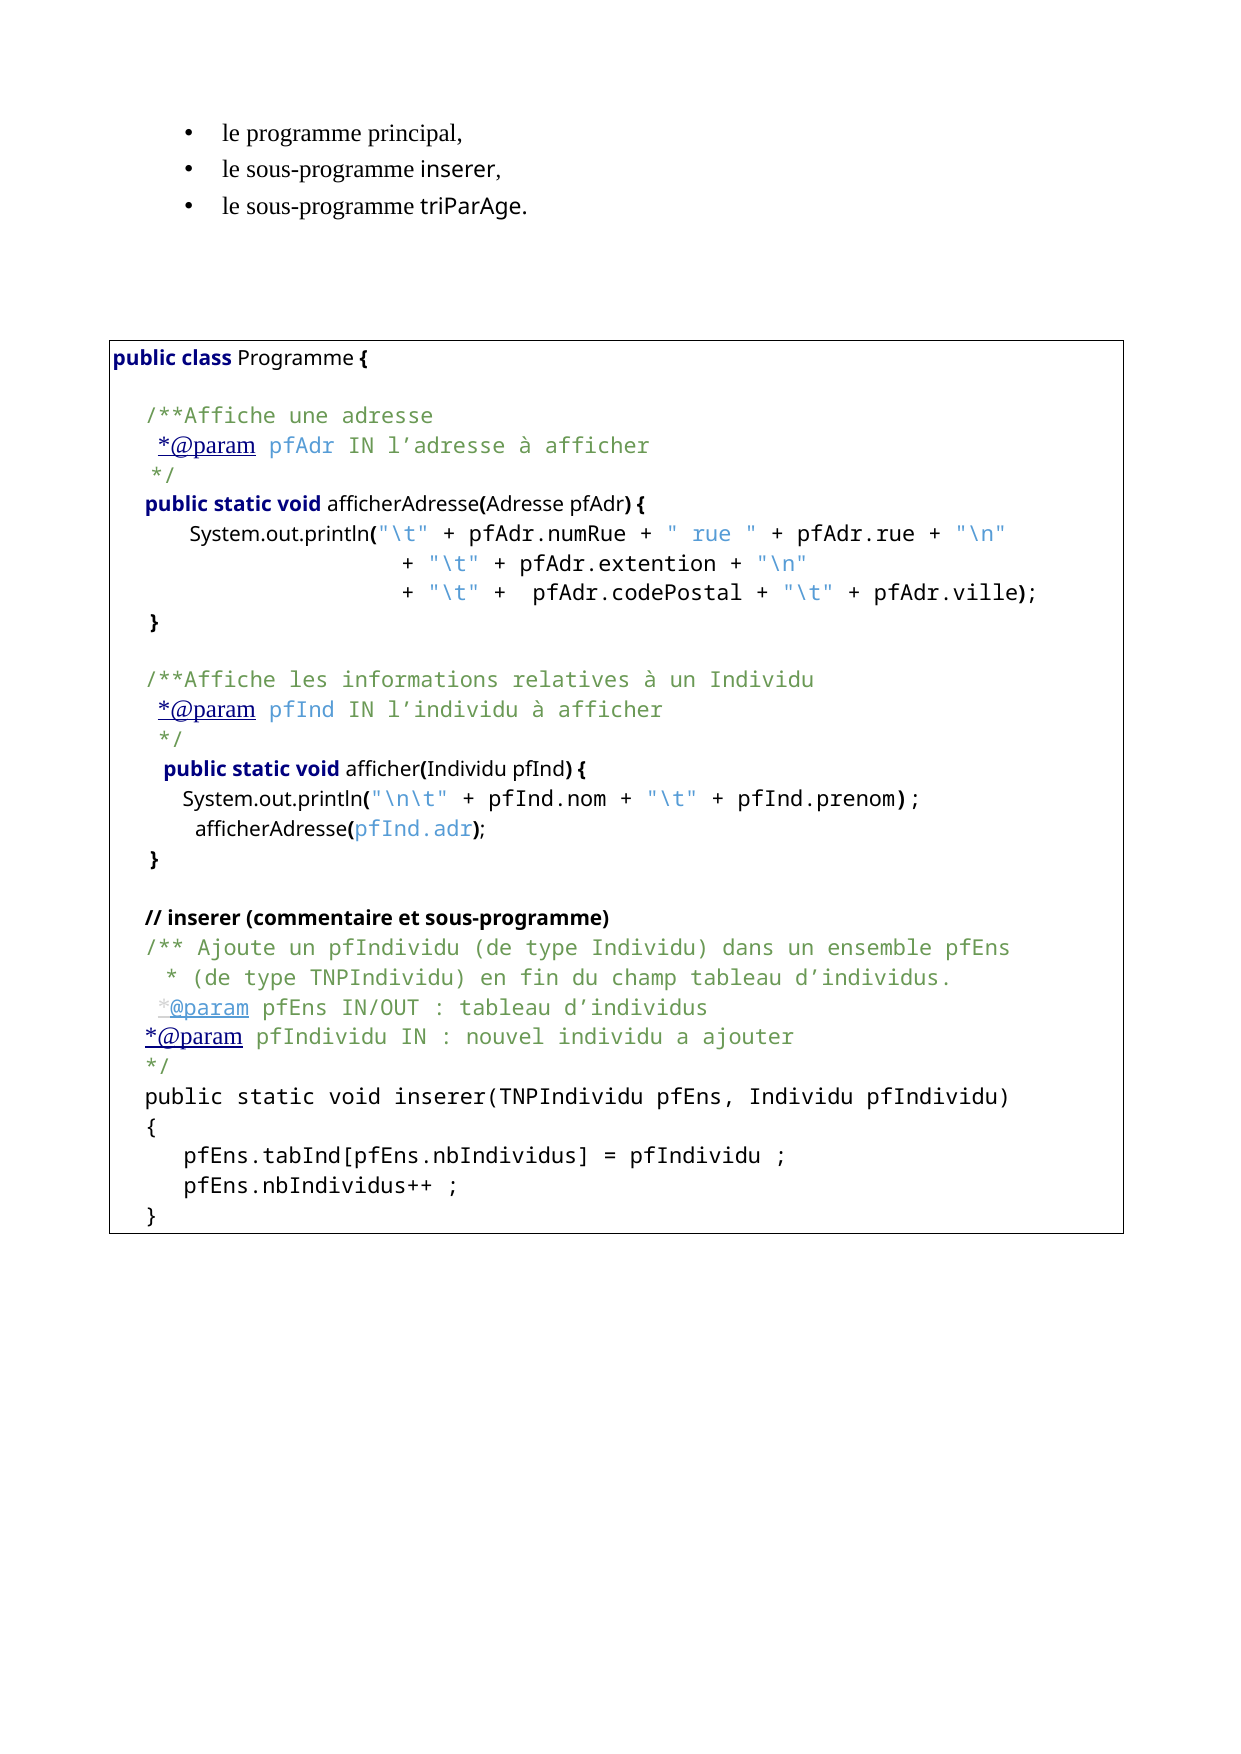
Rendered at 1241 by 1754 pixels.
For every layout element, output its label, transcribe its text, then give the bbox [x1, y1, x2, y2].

list le sous-programme triParAge. [184, 190, 1123, 221]
text /** Ajoute un pfIndividu (de type Individu) dans un ensemble pfEns [110, 929, 1123, 959]
text pfEns.nbIndividus++ ; [110, 1167, 1123, 1197]
text afficherAdresse(pfInd.adr); [110, 810, 1123, 840]
text System.out.println("\t" + pfAdr.numRue + " rue " + pfAdr.rue + "\n" [110, 515, 1123, 544]
text public static void inserer(TNPIndividu pfEns, Individu pfIndividu) [110, 1078, 1123, 1108]
text System.out.println("\n\t" + pfInd.nom + "\t" + pfInd.prenom); [110, 780, 1123, 810]
text } [110, 840, 1123, 872]
list le programme principal, [184, 118, 1123, 147]
text public static void afficherAdresse(Adresse pfAdr) { [110, 486, 1123, 515]
text *@param pfAdr IN l’adresse à afficher [110, 427, 1123, 457]
text /**Affiche une adresse [110, 397, 1123, 427]
text * (de type TNPIndividu) en fin du champ tableau d’individus. [110, 959, 1123, 988]
text { [110, 1108, 1123, 1137]
text public class Programme { [110, 341, 1123, 372]
text } [110, 604, 1123, 636]
text */ [110, 1048, 1123, 1078]
text *@param pfEns IN/OUT : tableau d’individus [110, 988, 1123, 1018]
text */ [110, 721, 1123, 750]
text /**Affiche les informations relatives à un Individu [110, 661, 1123, 691]
text + "\t" + pfAdr.extention + "\n" [110, 544, 1123, 574]
text */ [110, 457, 1123, 486]
text pfEns.tabInd[pfEns.nbIndividus] = pfIndividu ; [110, 1137, 1123, 1167]
text + "\t" + pfAdr.codePostal + "\t" + pfAdr.ville); [110, 574, 1123, 604]
text } [110, 1197, 1123, 1233]
text // inserer (commentaire et sous-programme) [110, 899, 1123, 929]
text public static void afficher(Individu pfInd) { [110, 750, 1123, 780]
text *@param pfInd IN l’individu à afficher [110, 691, 1123, 721]
text *@param pfIndividu IN : nouvel individu a ajouter [110, 1018, 1123, 1048]
list le sous-programme inserer, [184, 153, 1123, 184]
